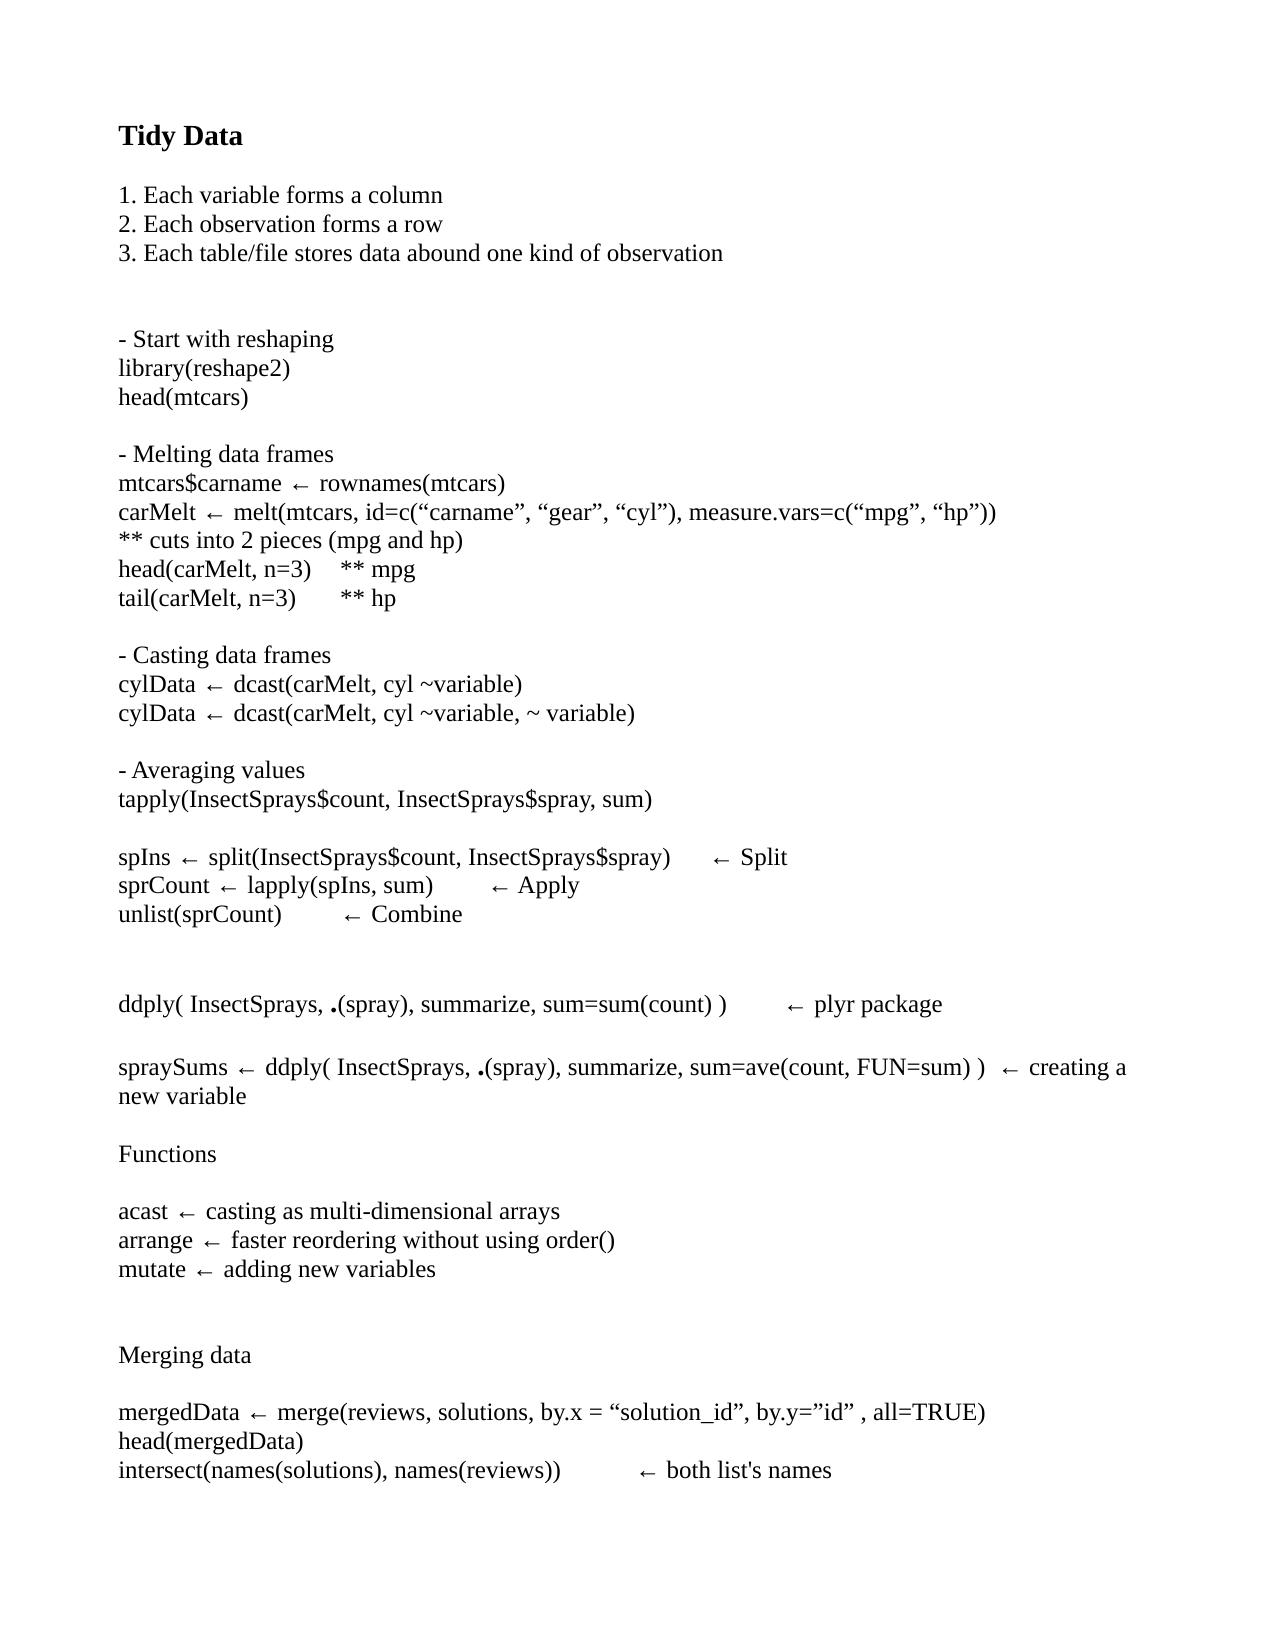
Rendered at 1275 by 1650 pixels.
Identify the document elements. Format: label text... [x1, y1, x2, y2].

text library(reshape2) [118, 353, 1157, 382]
text unlist(sprCount) ← Combine [118, 899, 1157, 928]
text head(mtcars) [118, 382, 1157, 410]
text tapply(InsectSprays$count, InsectSprays$spray, sum) [118, 784, 1157, 813]
text 2. Each observation forms a row [118, 209, 1157, 238]
text - Casting data frames [118, 640, 1157, 669]
text Merging data [118, 1340, 1157, 1369]
text sprCount ← lapply(spIns, sum) ← Apply [118, 870, 1157, 899]
text spraySums ← ddply( InsectSprays, .(spray), summarize, sum=ave(count, FUN=sum) ) ← creating a new variable [118, 1048, 1157, 1110]
text - Start with reshaping [118, 324, 1157, 353]
text cylData ← dcast(carMelt, cyl ~variable) [118, 669, 1157, 698]
text carMelt ← melt(mtcars, id=c(“carname”, “gear”, “cyl”), measure.vars=c(“mpg”, “hp”)) [118, 497, 1157, 525]
text ** cuts into 2 pieces (mpg and hp) [118, 525, 1157, 554]
text ddply( InsectSprays, .(spray), summarize, sum=sum(count) ) ← plyr package [118, 985, 1157, 1019]
text arrange ← faster reordering without using order() [118, 1225, 1157, 1254]
text mergedData ← merge(reviews, solutions, by.x = “solution_id”, by.y=”id” , all=TRUE) [118, 1397, 1157, 1426]
text head(mergedData) [118, 1426, 1157, 1455]
text mtcars$carname ← rownames(mtcars) [118, 468, 1157, 497]
text 3. Each table/file stores data abound one kind of observation [118, 238, 1157, 267]
text Tidy Data [118, 118, 1157, 152]
text - Averaging values [118, 755, 1157, 784]
text cylData ← dcast(carMelt, cyl ~variable, ~ variable) [118, 698, 1157, 727]
text Functions [118, 1139, 1157, 1167]
text head(carMelt, n=3) ** mpg [118, 554, 1157, 583]
text 1. Each variable forms a column [118, 180, 1157, 209]
text mutate ← adding new variables [118, 1254, 1157, 1282]
text tail(carMelt, n=3) ** hp [118, 583, 1157, 612]
text acast ← casting as multi-dimensional arrays [118, 1196, 1157, 1225]
text - Melting data frames [118, 439, 1157, 468]
text spIns ← split(InsectSprays$count, InsectSprays$spray) ← Split [118, 842, 1157, 870]
text intersect(names(solutions), names(reviews)) ← both list's names [118, 1455, 1157, 1484]
